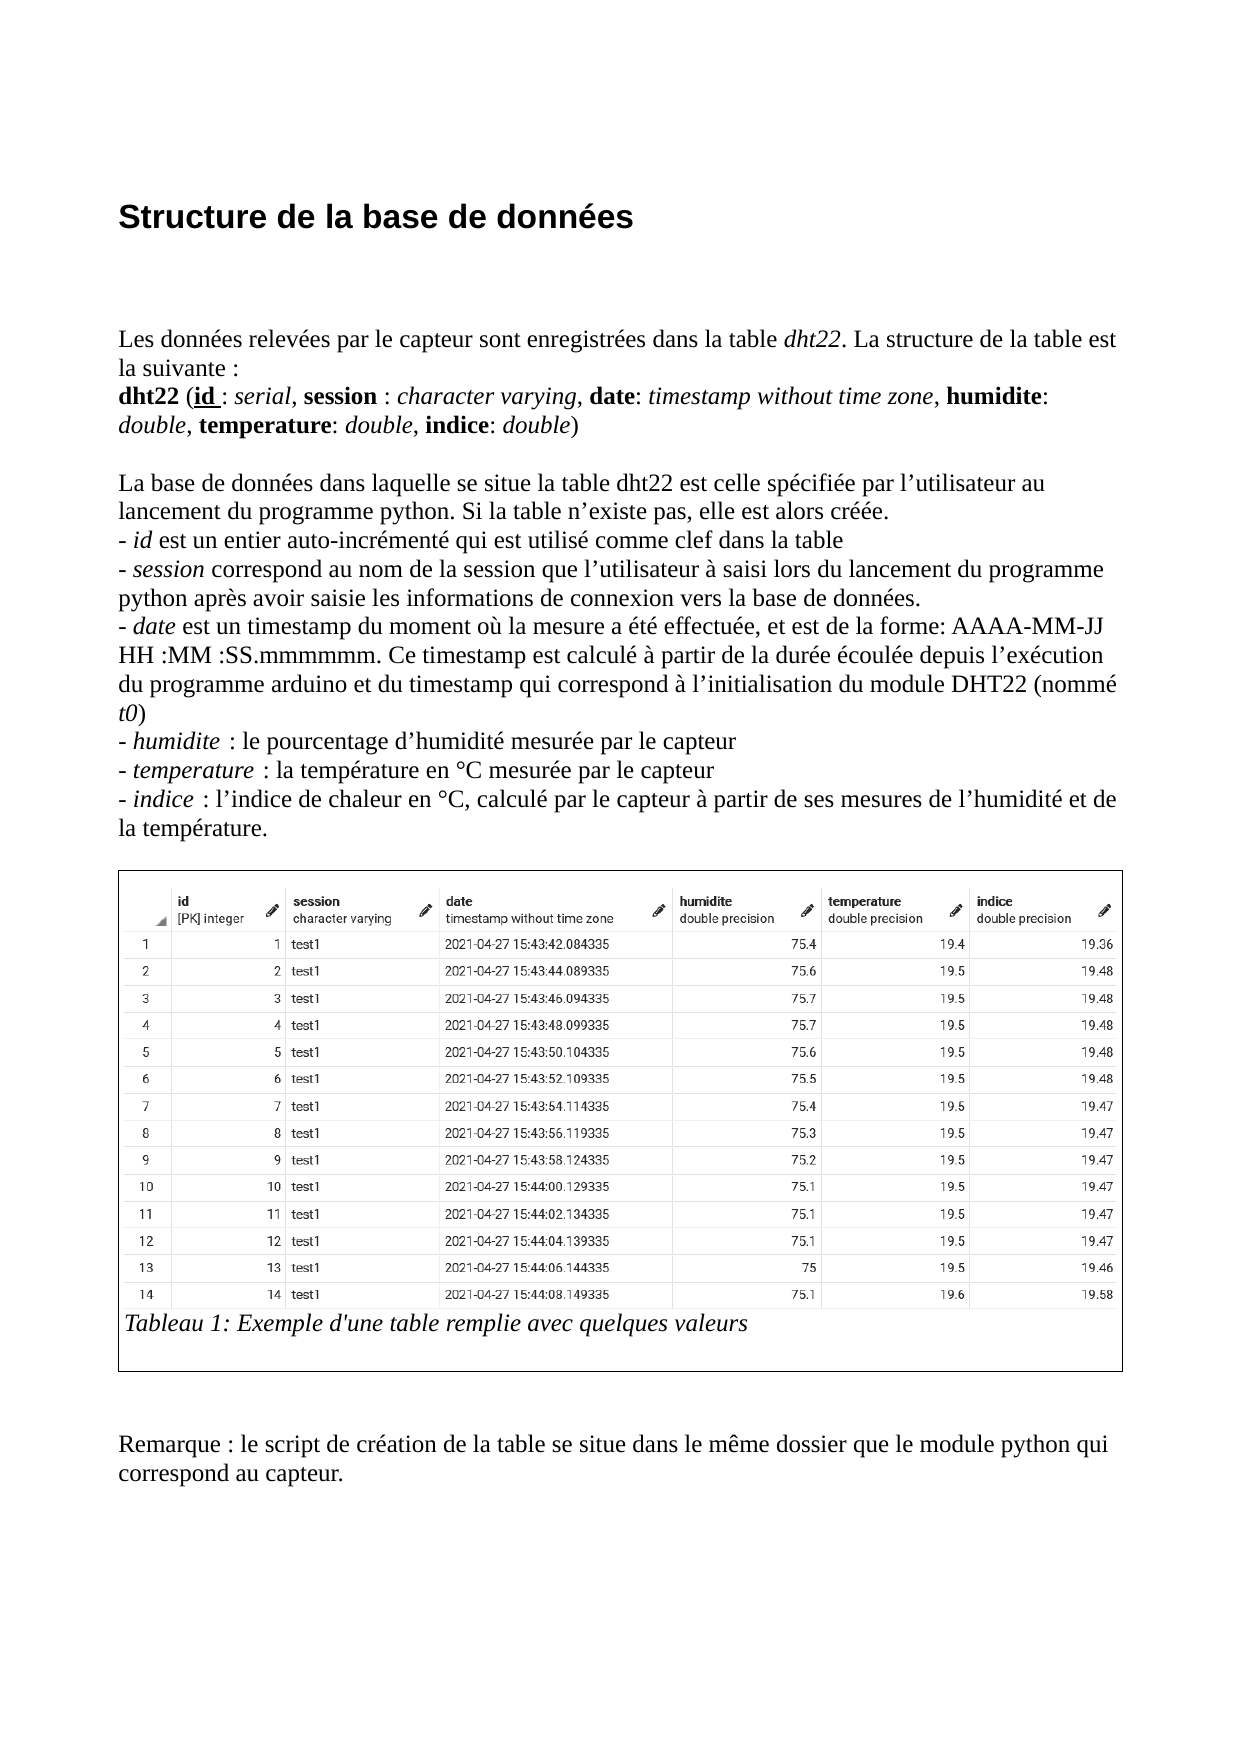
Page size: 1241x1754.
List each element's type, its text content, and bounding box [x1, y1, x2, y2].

text - id est un entier auto-incrémenté qui est utilisé comme clef dans la table [118, 525, 1122, 554]
text dht22 (id : serial, session : character varying, date: timestamp without time zone, humidite: double, temperature: double, indice: double) [118, 381, 1122, 439]
text - session correspond au nom de la session que l’utilisateur à saisi lors du lancement du programme python après avoir saisie les informations de connexion vers la base de données. [118, 554, 1122, 611]
picture [123, 888, 1117, 1309]
text - humidite : le pourcentage d’humidité mesurée par le capteur [118, 726, 1122, 755]
text Remarque : le script de création de la table se situe dans le même dossier que le module python qui correspond au capteur. [118, 1429, 1122, 1487]
text La base de données dans laquelle se situe la table dht22 est celle spécifiée par l’utilisateur au lancement du programme python. Si la table n’existe pas, elle est alors créée. [118, 468, 1122, 525]
text - date est un timestamp du moment où la mesure a été effectuée, et est de la forme: AAAA-MM-JJ HH :MM :SS.mmmmmm. Ce timestamp est calculé à partir de la durée écoulée depuis l’exécution du programme arduino et du timestamp qui correspond à l’initialisation du module DHT22 (nommé t0) [118, 611, 1122, 726]
table_header [119, 871, 1122, 1371]
subtitle Structure de la base de données [118, 196, 1122, 235]
text Les données relevées par le capteur sont enregistrées dans la table dht22. La structure de la table est la suivante : [118, 324, 1122, 381]
text - temperature : la température en °C mesurée par le capteur [118, 755, 1122, 784]
text - indice : l’indice de chaleur en °C, calculé par le capteur à partir de ses mesures de l’humidité et de la température. [118, 784, 1122, 841]
